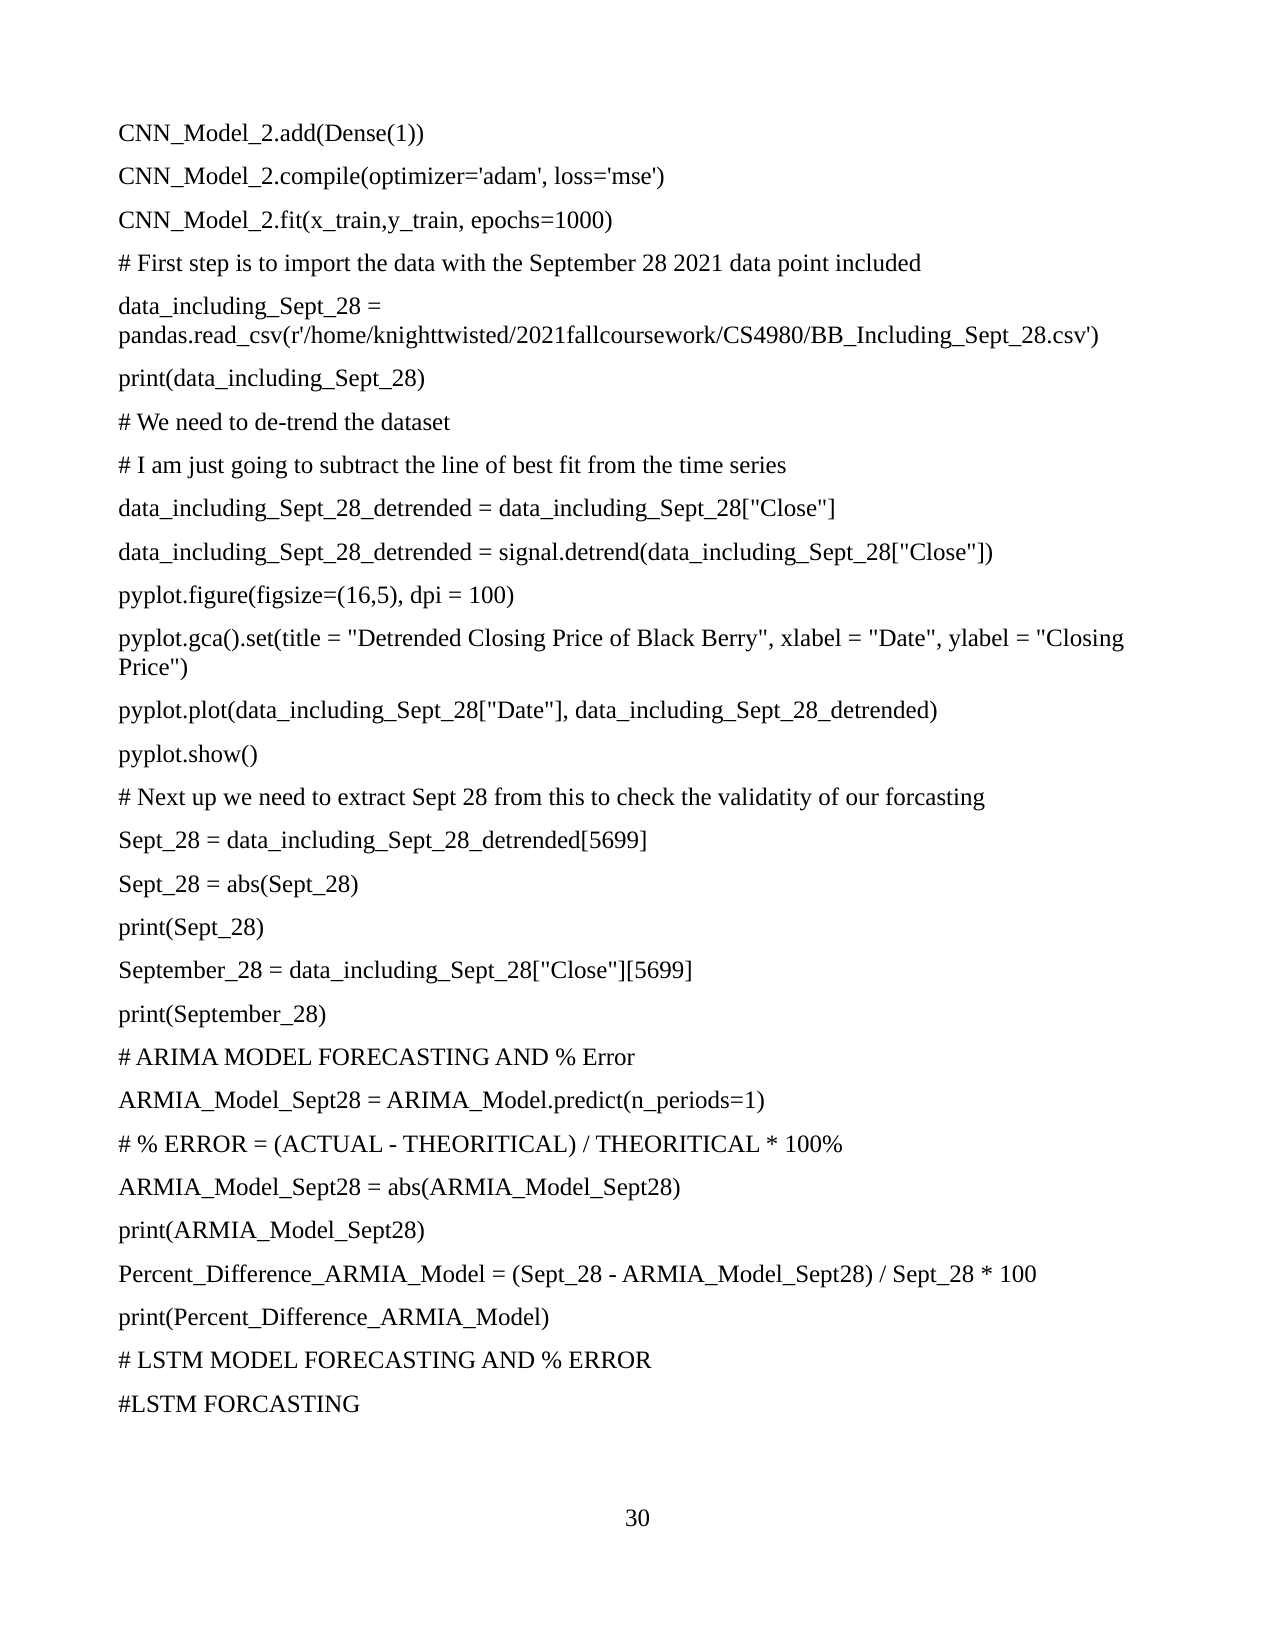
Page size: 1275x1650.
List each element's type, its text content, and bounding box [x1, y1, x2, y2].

text # Next up we need to extract Sept 28 from this to check the validatity of our forcasting [118, 782, 1157, 811]
text pyplot.plot(data_including_Sept_28["Date"], data_including_Sept_28_detrended) [118, 696, 1157, 724]
text # ARIMA MODEL FORECASTING AND % Error [118, 1042, 1157, 1071]
text # We need to de-trend the dataset [118, 407, 1157, 436]
text September_28 = data_including_Sept_28["Close"][5699] [118, 956, 1157, 984]
text CNN_Model_2.fit(x_train,y_train, epochs=1000) [118, 205, 1157, 233]
text print(Percent_Difference_ARMIA_Model) [118, 1302, 1157, 1331]
text # First step is to import the data with the September 28 2021 data point included [118, 248, 1157, 277]
text # LSTM MODEL FORECASTING AND % ERROR [118, 1346, 1157, 1374]
text print(data_including_Sept_28) [118, 363, 1157, 392]
text # % ERROR = (ACTUAL - THEORITICAL) / THEORITICAL * 100% [118, 1129, 1157, 1158]
text data_including_Sept_28 = pandas.read_csv(r'/home/knighttwisted/2021fallcoursework/CS4980/BB_Including_Sept_28.csv') [118, 291, 1157, 349]
text print(September_28) [118, 999, 1157, 1028]
text ARMIA_Model_Sept28 = ARIMA_Model.predict(n_periods=1) [118, 1086, 1157, 1114]
text pyplot.show() [118, 739, 1157, 768]
text Percent_Difference_ARMIA_Model = (Sept_28 - ARMIA_Model_Sept28) / Sept_28 * 100 [118, 1259, 1157, 1288]
text pyplot.figure(figsize=(16,5), dpi = 100) [118, 580, 1157, 609]
text print(Sept_28) [118, 912, 1157, 941]
text CNN_Model_2.add(Dense(1)) [118, 118, 1157, 147]
text #LSTM FORCASTING [118, 1389, 1157, 1418]
text ARMIA_Model_Sept28 = abs(ARMIA_Model_Sept28) [118, 1172, 1157, 1201]
text CNN_Model_2.compile(optimizer='adam', loss='mse') [118, 161, 1157, 190]
text Sept_28 = data_including_Sept_28_detrended[5699] [118, 826, 1157, 854]
text print(ARMIA_Model_Sept28) [118, 1216, 1157, 1244]
text pyplot.gca().set(title = "Detrended Closing Price of Black Berry", xlabel = "Date", ylabel = "Closing Price") [118, 623, 1157, 681]
text Sept_28 = abs(Sept_28) [118, 869, 1157, 898]
text data_including_Sept_28_detrended = data_including_Sept_28["Close"] [118, 493, 1157, 522]
text data_including_Sept_28_detrended = signal.detrend(data_including_Sept_28["Close"]) [118, 537, 1157, 566]
text # I am just going to subtract the line of best fit from the time series [118, 450, 1157, 479]
